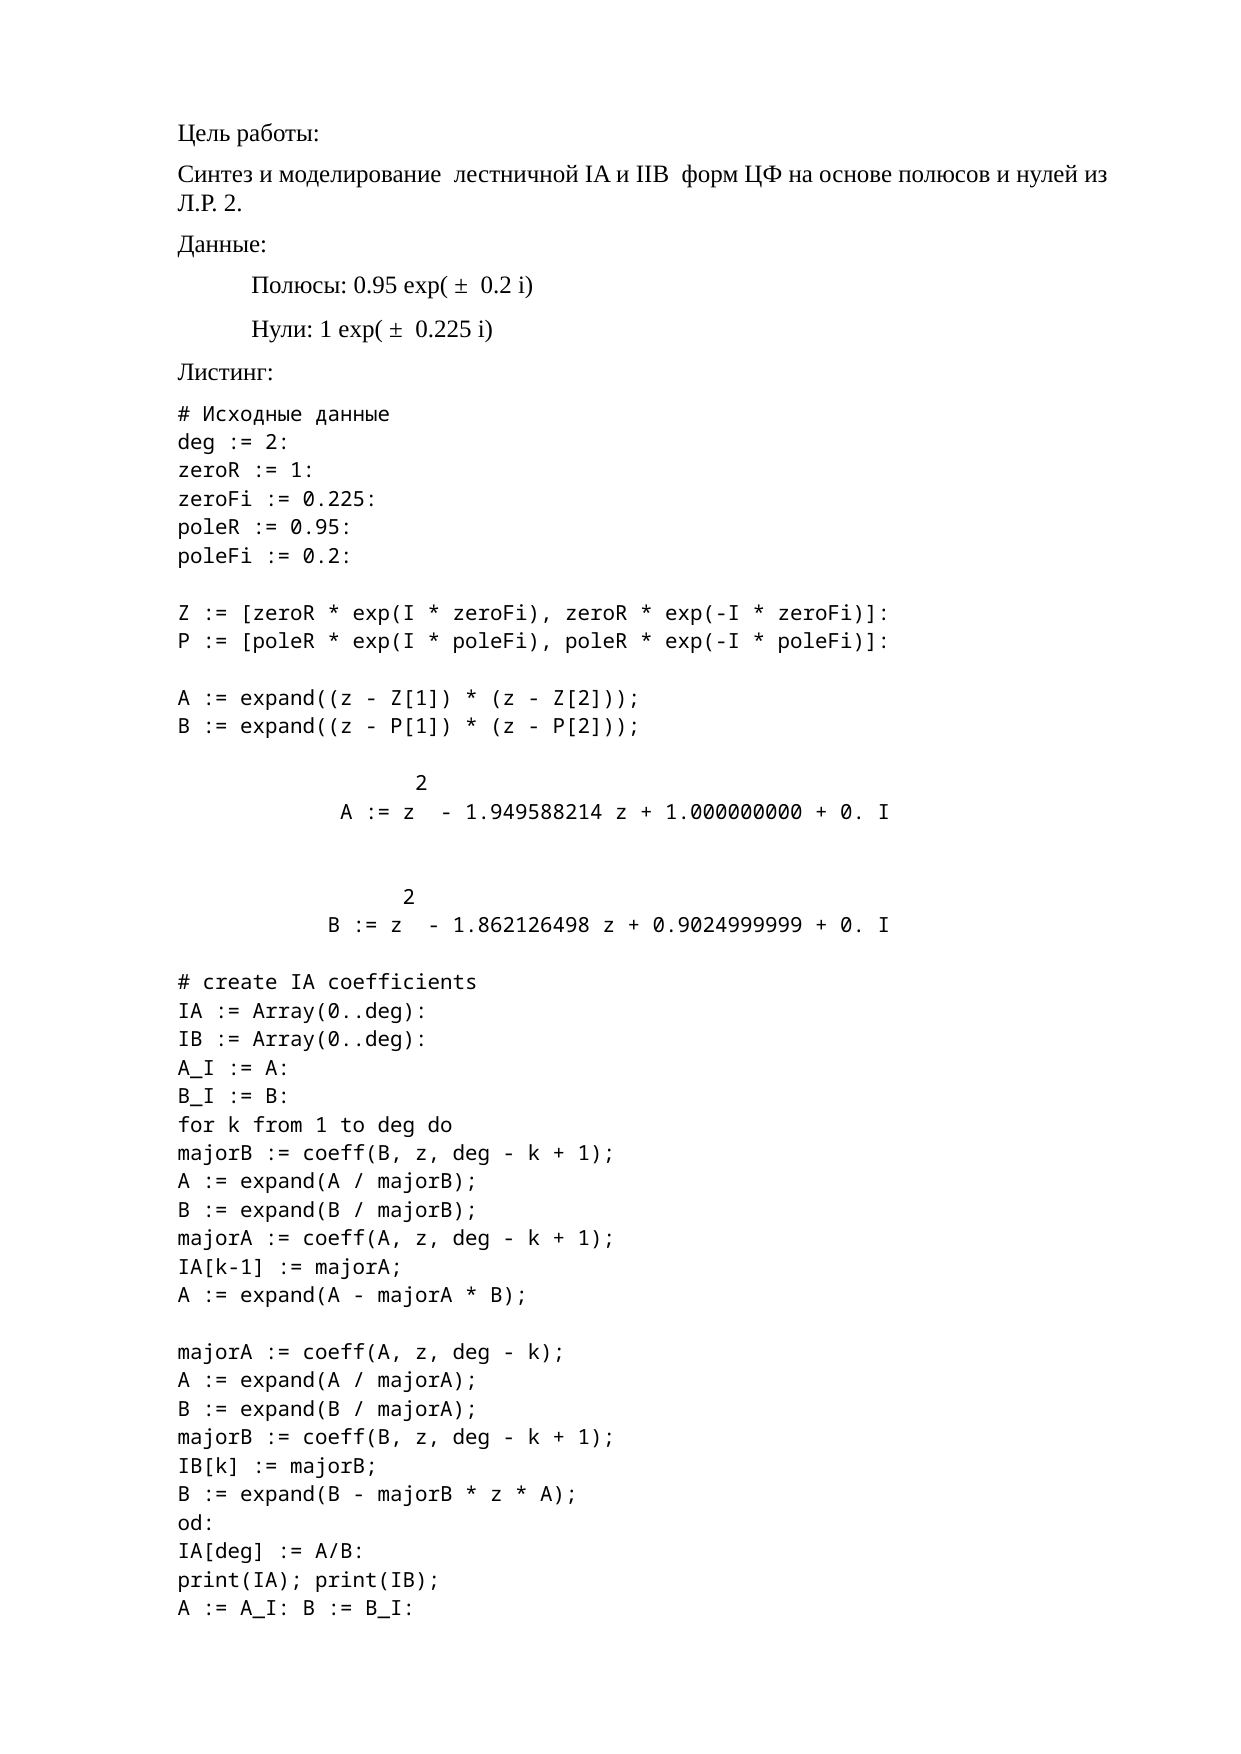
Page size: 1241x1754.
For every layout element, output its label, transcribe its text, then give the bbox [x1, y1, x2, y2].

text 2 [177, 768, 1152, 797]
text Данные: [177, 229, 1152, 258]
text IB[k] := majorB; [177, 1451, 1152, 1479]
text IA := Array(0..deg): [177, 996, 1152, 1024]
text Цель работы: [177, 118, 1152, 147]
text A_I := A: [177, 1053, 1152, 1081]
text # create IA coefficients [177, 967, 1152, 996]
text zeroFi := 0.225: [177, 484, 1152, 512]
text majorB := coeff(B, z, deg - k + 1); [177, 1422, 1152, 1451]
text # Исходные данные [177, 399, 1152, 427]
text Синтез и моделирование лестничной IA и IIB форм ЦФ на основе полюсов и нулей из Л.Р. 2. [177, 159, 1152, 217]
text Полюсы: 0.95 exp( ± 0.2 i) [177, 271, 1152, 299]
text print(IA); print(IB); [177, 1565, 1152, 1593]
text B := expand(B - majorB * z * A); [177, 1479, 1152, 1508]
text B_I := B: [177, 1081, 1152, 1110]
text majorB := coeff(B, z, deg - k + 1); [177, 1138, 1152, 1167]
text IA[k-1] := majorA; [177, 1252, 1152, 1280]
text A := expand(A / majorA); [177, 1366, 1152, 1394]
text poleR := 0.95: [177, 512, 1152, 541]
text for k from 1 to deg do [177, 1110, 1152, 1138]
text Нули: 1 exp( ± 0.225 i) [177, 314, 1152, 343]
text poleFi := 0.2: [177, 541, 1152, 569]
text A := expand(A / majorB); [177, 1167, 1152, 1195]
text zeroR := 1: [177, 456, 1152, 484]
text IB := Array(0..deg): [177, 1024, 1152, 1053]
text majorA := coeff(A, z, deg - k + 1); [177, 1223, 1152, 1252]
text A := expand((z - Z[1]) * (z - Z[2])); [177, 683, 1152, 712]
text B := expand(B / majorB); [177, 1195, 1152, 1223]
text IA[deg] := A/B: [177, 1536, 1152, 1565]
text 2 [177, 882, 1152, 911]
text Z := [zeroR * exp(I * zeroFi), zeroR * exp(-I * zeroFi)]: [177, 598, 1152, 626]
text majorA := coeff(A, z, deg - k); [177, 1337, 1152, 1366]
text deg := 2: [177, 427, 1152, 456]
text Листинг: [177, 357, 1152, 386]
text od: [177, 1508, 1152, 1536]
text A := A_I: B := B_I: [177, 1593, 1152, 1622]
text B := expand(B / majorA); [177, 1394, 1152, 1422]
text A := expand(A - majorA * B); [177, 1280, 1152, 1309]
text P := [poleR * exp(I * poleFi), poleR * exp(-I * poleFi)]: [177, 626, 1152, 655]
text B := expand((z - P[1]) * (z - P[2])); [177, 712, 1152, 740]
text A := z - 1.949588214 z + 1.000000000 + 0. I [177, 797, 1152, 825]
text B := z - 1.862126498 z + 0.9024999999 + 0. I [177, 911, 1152, 939]
